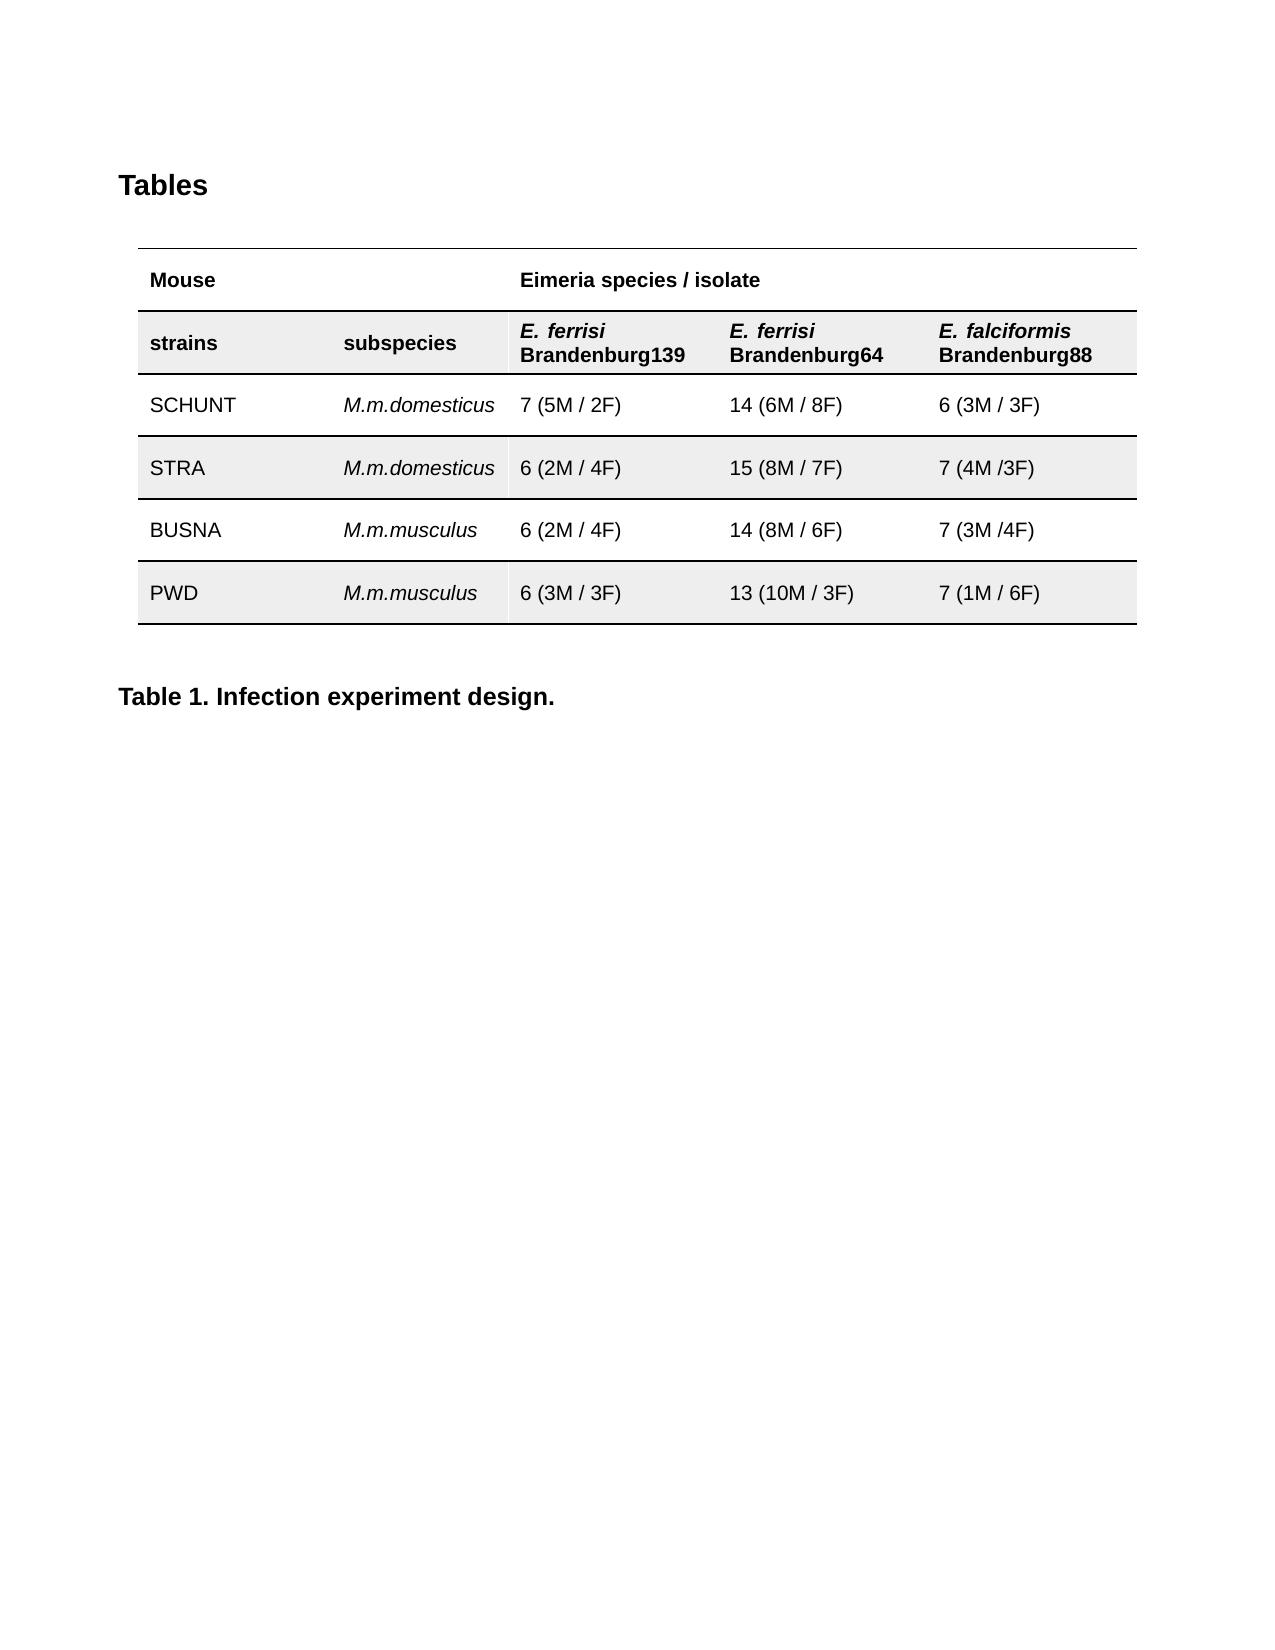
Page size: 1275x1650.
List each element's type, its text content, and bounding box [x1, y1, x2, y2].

table_cell M.m.domesticus [332, 437, 508, 498]
table_cell strains [138, 312, 332, 373]
table_cell PWD [138, 562, 332, 623]
table_cell 6 (2M / 4F) [509, 500, 718, 560]
table_cell 7 (5M / 2F) [509, 375, 718, 435]
table_cell SCHUNT [138, 375, 332, 435]
table_cell 14 (6M / 8F) [718, 375, 927, 435]
text Table 1. Infection experiment design. [118, 682, 1157, 711]
table_cell subspecies [332, 312, 508, 373]
table_cell BUSNA [138, 500, 332, 560]
subtitle Tables [118, 168, 1157, 202]
table_cell M.m.musculus [332, 500, 508, 560]
table_cell M.m.domesticus [332, 375, 508, 435]
table_header Mouse [138, 249, 508, 310]
table_cell M.m.musculus [332, 562, 508, 623]
table_cell E. falciformis Brandenburg88 [927, 312, 1137, 373]
table_cell 7 (4M /3F) [927, 437, 1137, 498]
table_cell 6 (3M / 3F) [509, 562, 718, 623]
table_cell STRA [138, 437, 332, 498]
table_cell 13 (10M / 3F) [718, 562, 927, 623]
table_cell 15 (8M / 7F) [718, 437, 927, 498]
table_cell 6 (3M / 3F) [927, 375, 1137, 435]
table_cell 7 (1M / 6F) [927, 562, 1137, 623]
table_cell E. ferrisi Brandenburg64 [718, 312, 927, 373]
table_cell 7 (3M /4F) [927, 500, 1137, 560]
table_cell E. ferrisi Brandenburg139 [509, 312, 718, 373]
table_cell 6 (2M / 4F) [509, 437, 718, 498]
table_header Eimeria species / isolate [509, 249, 1137, 310]
table_cell 14 (8M / 6F) [718, 500, 927, 560]
